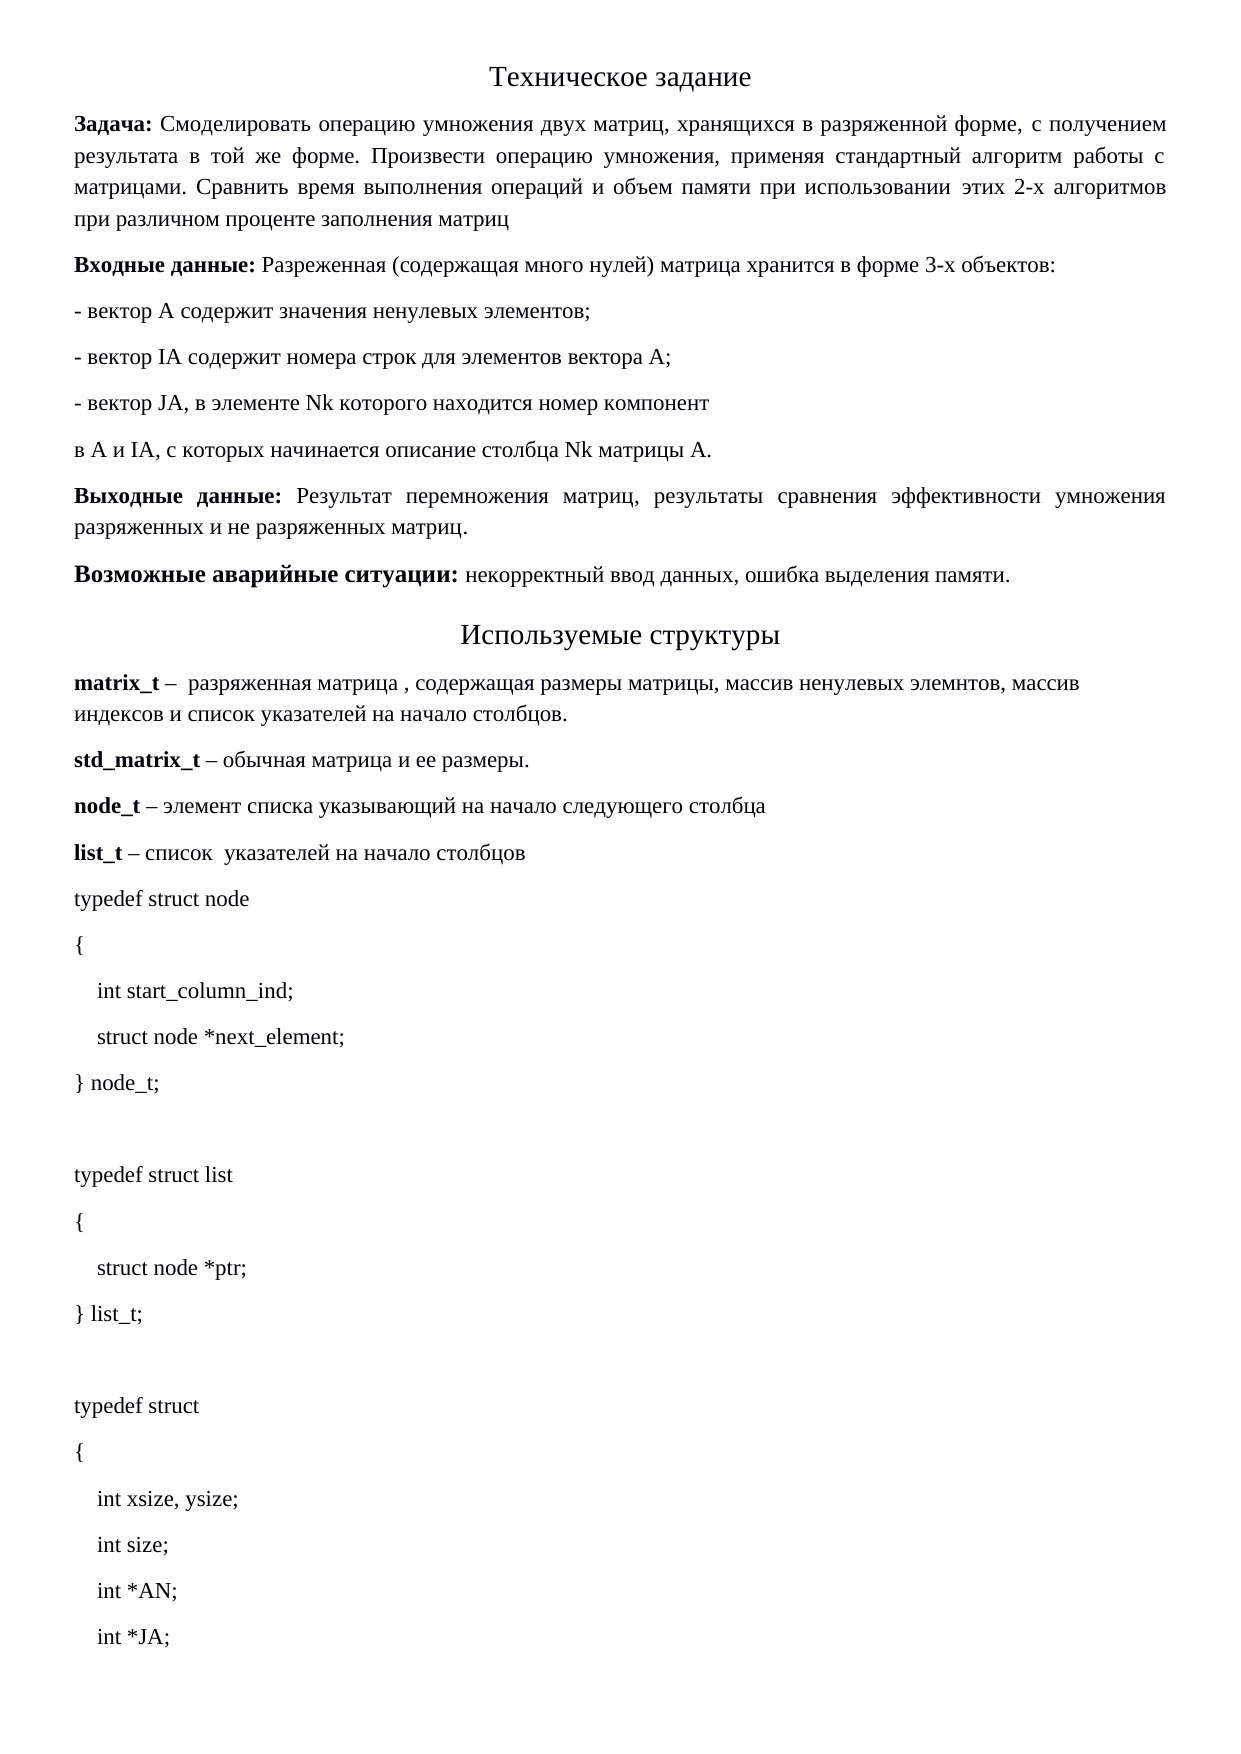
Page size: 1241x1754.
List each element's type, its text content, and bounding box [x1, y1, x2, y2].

text typedef struct [74, 1392, 1167, 1419]
text { [74, 931, 1167, 957]
text int *JA; [74, 1623, 1167, 1649]
text Входные данные: Разреженная (содержащая много нулей) матрица хранится в форме 3-х объектов: [74, 251, 1167, 277]
text } list_t; [74, 1300, 1167, 1326]
text int size; [74, 1531, 1167, 1557]
subtitle Техническое задание [74, 59, 1167, 93]
text - вектор JA, в элементе Nk которого находится номер компонент [74, 389, 1167, 416]
text в A и IA, с которых начинается описание столбца Nk матрицы A. [74, 436, 1167, 462]
text Выходные данные: Результат перемножения матриц, результаты сравнения эффективности умножения разряженных и не разряженных матриц. [74, 482, 1167, 540]
text std_matrix_t – обычная матрица и ее размеры. [74, 746, 1167, 773]
text matrix_t – разряженная матрица , содержащая размеры матрицы, массив ненулевых элемнтов, массив индексов и список указателей на начало столбцов. [74, 668, 1167, 726]
subtitle Используемые структуры [74, 617, 1167, 651]
text typedef struct node [74, 885, 1167, 911]
text - вектор IA содержит номера строк для элементов вектора A; [74, 343, 1167, 370]
text node_t – элемент списка указывающий на начало следующего столбца [74, 792, 1167, 819]
text int *AN; [74, 1577, 1167, 1603]
text int xsize, ysize; [74, 1484, 1167, 1511]
text } node_t; [74, 1069, 1167, 1096]
text struct node *ptr; [74, 1254, 1167, 1280]
text struct node *next_element; [74, 1023, 1167, 1049]
text typedef struct list [74, 1162, 1167, 1188]
text { [74, 1208, 1167, 1234]
text Возможные аварийные ситуации: некорректный ввод данных, ошибка выделения памяти. [74, 559, 1167, 588]
text - вектор A содержит значения ненулевых элементов; [74, 297, 1167, 323]
text int start_column_ind; [74, 977, 1167, 1003]
text Задача: Смоделировать операцию умножения двух матриц, хранящихся в разряженной форме, с получением результата в той же форме. Произвести операцию умножения, применяя стандартный алгоритм работы с матрицами. Сравнить время выполнения операций и объем памяти при использовании этих 2-х алгоритмов при различном проценте заполнения матриц [74, 110, 1167, 231]
text { [74, 1438, 1167, 1465]
text list_t – список указателей на начало столбцов [74, 838, 1167, 865]
